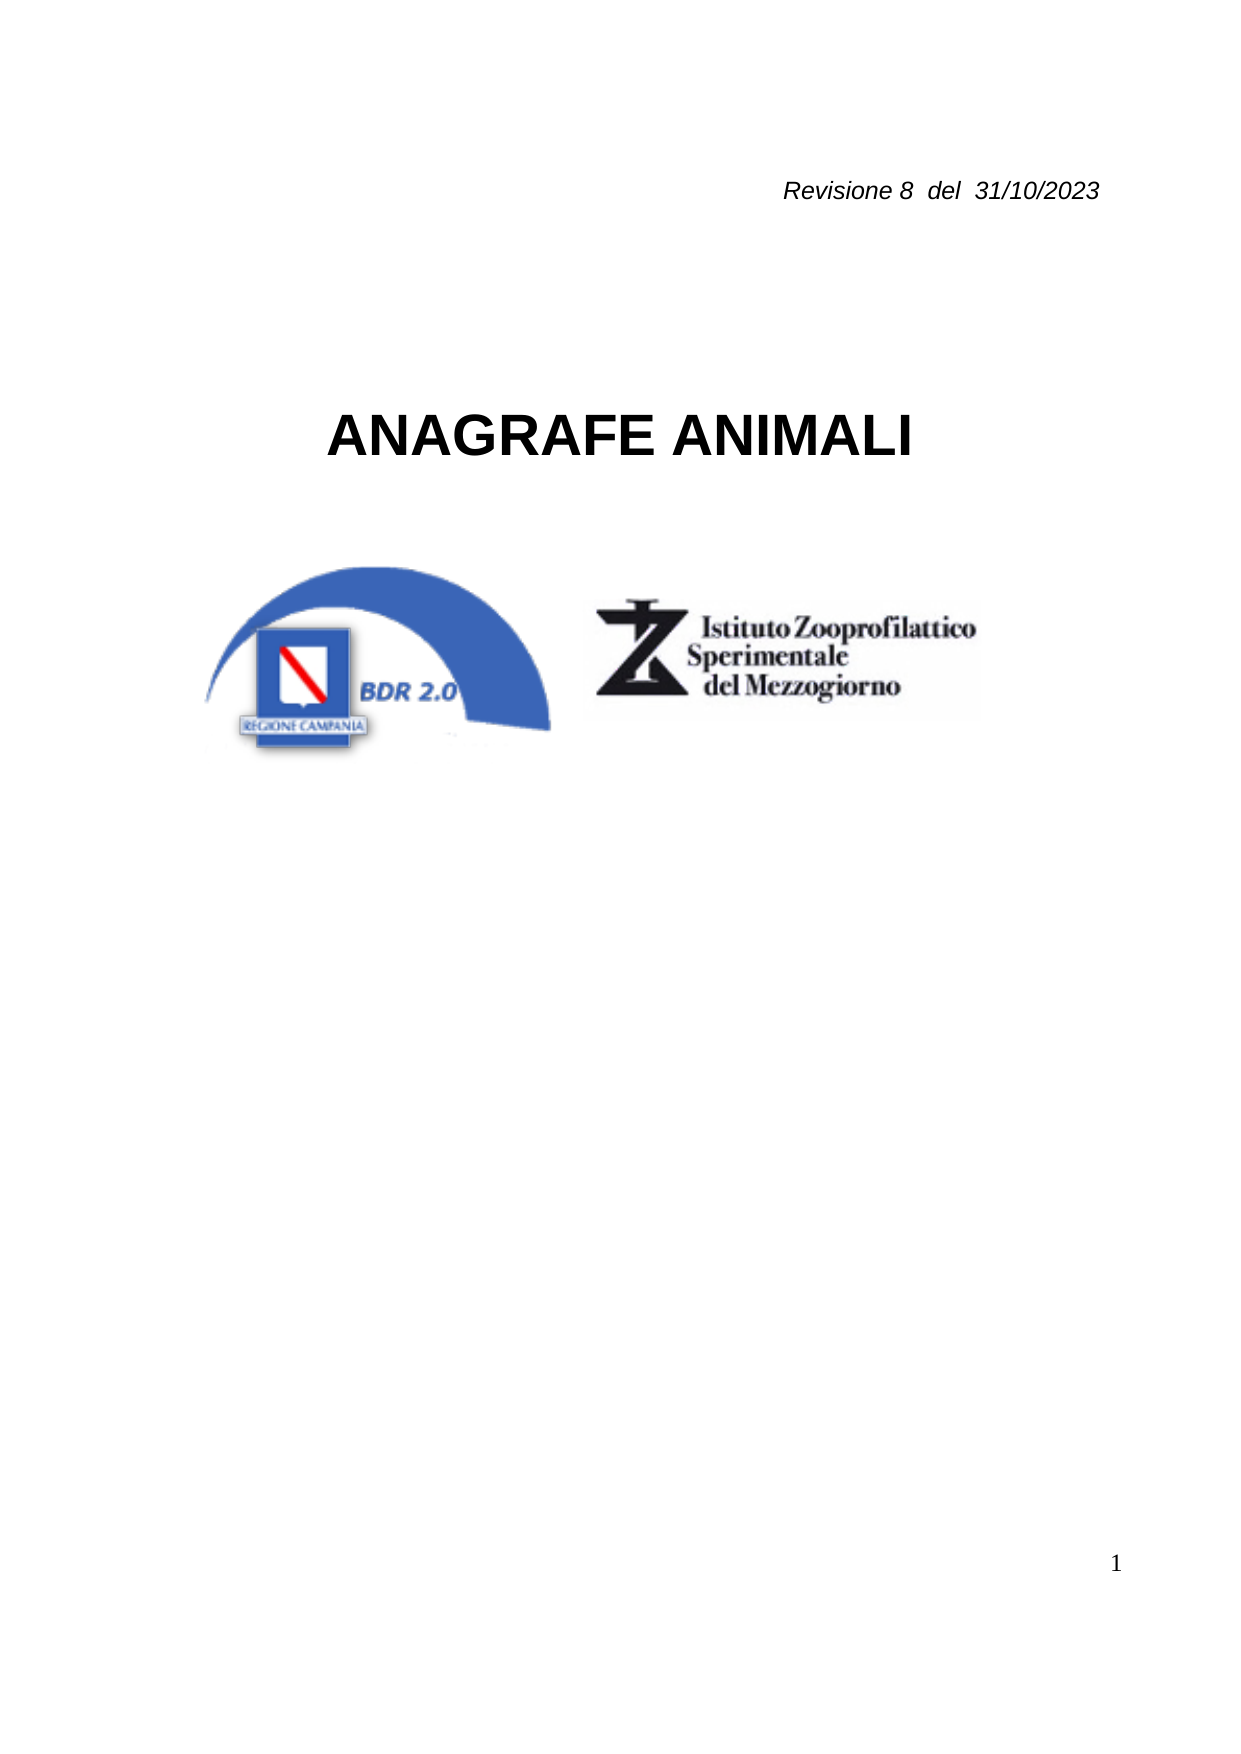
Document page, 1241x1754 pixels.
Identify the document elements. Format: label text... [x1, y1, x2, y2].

title ANAGRAFE ANIMALI [118, 401, 1122, 468]
picture [203, 566, 1037, 775]
text Revisione 8 del 31/10/2023 [118, 176, 1122, 205]
